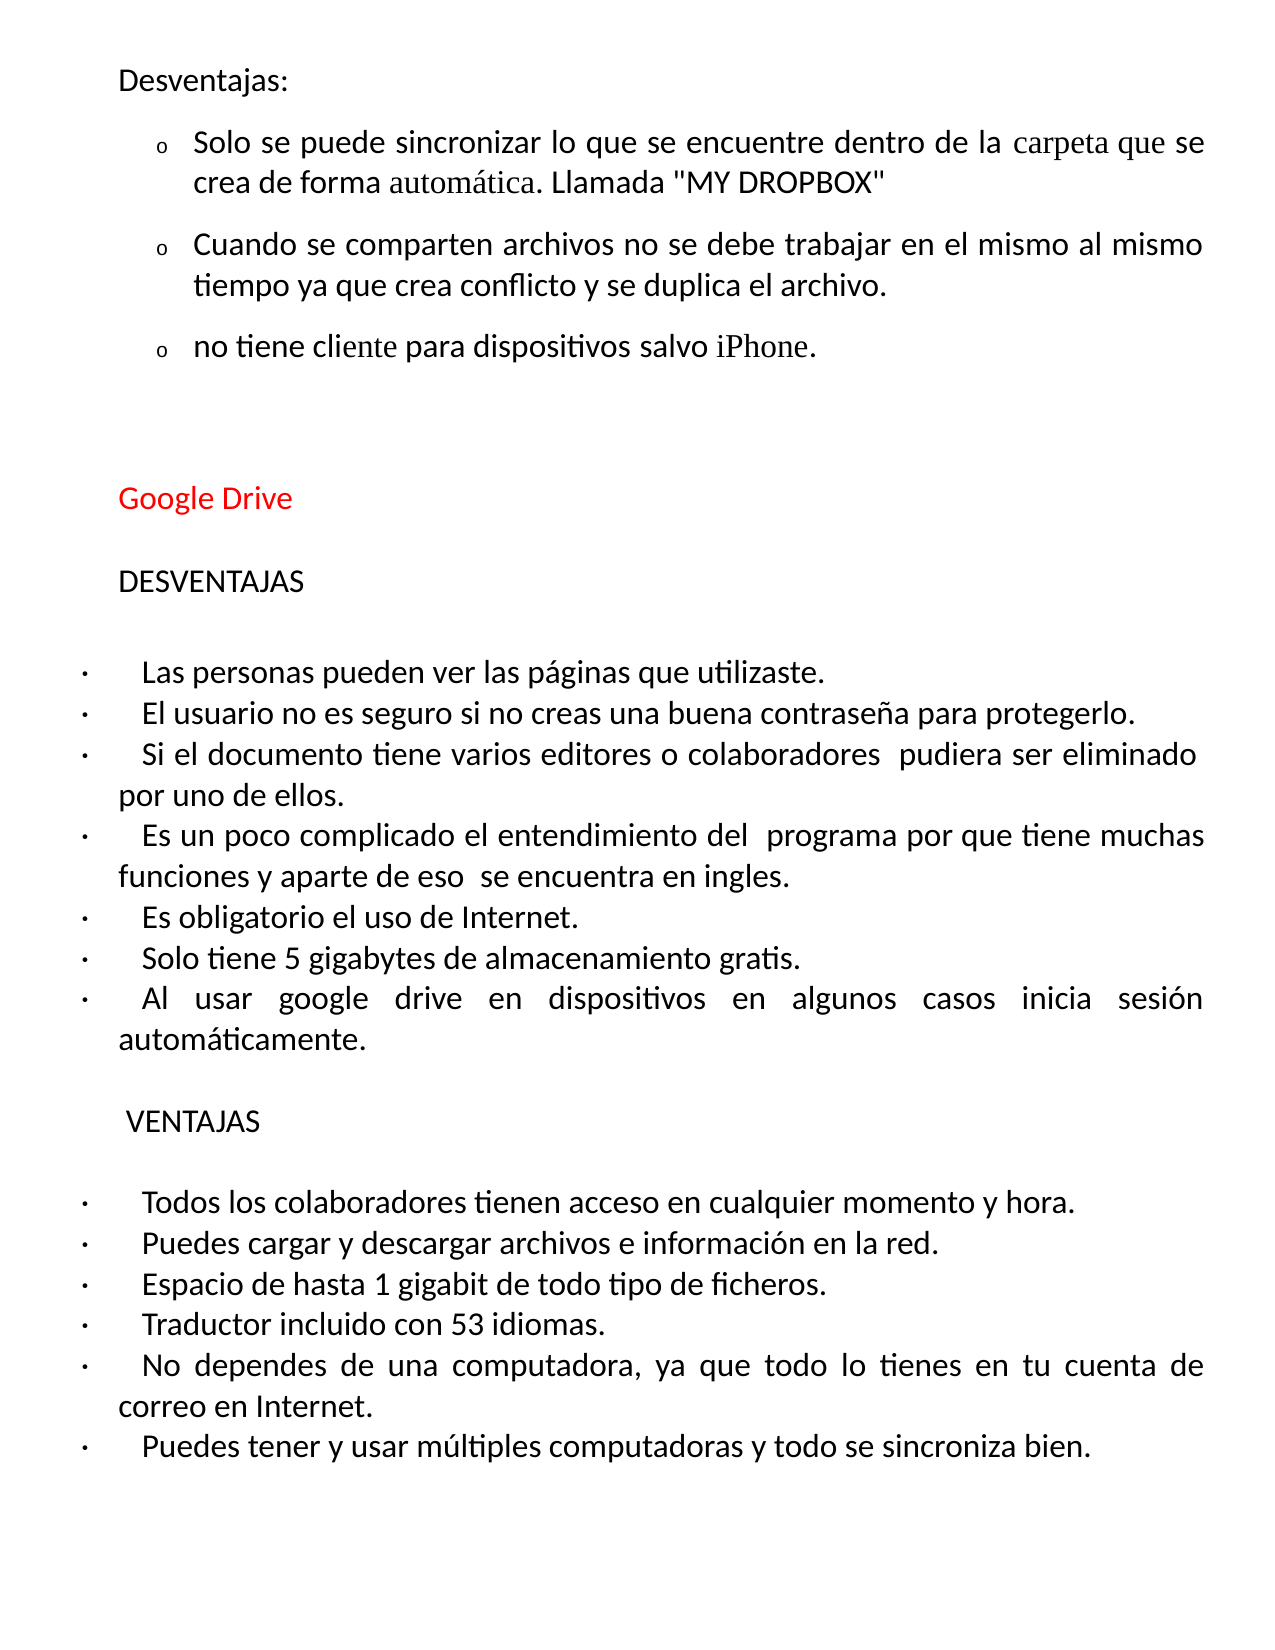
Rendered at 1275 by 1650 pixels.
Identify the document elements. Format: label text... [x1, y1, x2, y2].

text Desventajas: [118, 59, 1205, 100]
text · Al usar google drive en dispositivos en algunos casos inicia sesión automáticamente. [81, 977, 1205, 1059]
text DESVENTAJAS [118, 560, 1205, 600]
text · Traductor incluido con 53 idiomas. [81, 1303, 1205, 1344]
list Cuando se comparten archivos no se debe trabajar en el mismo al mismo tiempo ya que crea conflicto y se duplica el archivo. [156, 223, 1205, 304]
text · Solo tiene 5 gigabytes de almacenamiento gratis. [81, 937, 1205, 977]
text · Es un poco complicado el entendimiento del programa por que tiene muchas funciones y aparte de eso se encuentra en ingles. [81, 814, 1205, 896]
text · Es obligatorio el uso de Internet. [81, 896, 1205, 937]
subtitle Google Drive [118, 477, 1205, 518]
text · Espacio de hasta 1 gigabit de todo tipo de ficheros. [81, 1262, 1205, 1303]
list no tiene cliente para dispositivos salvo iPhone. [156, 325, 1205, 366]
text · Las personas pueden ver las páginas que utilizaste. [81, 652, 1205, 692]
text VENTAJAS [118, 1099, 1205, 1140]
text · No dependes de una computadora, ya que todo lo tienes en tu cuenta de correo en Internet. [81, 1344, 1205, 1425]
text · Todos los colaboradores tienen acceso en cualquier momento y hora. [81, 1181, 1205, 1222]
text · Si el documento tiene varios editores o colaboradores pudiera ser eliminado por uno de ellos. [81, 733, 1205, 814]
list Solo se puede sincronizar lo que se encuentre dentro de la carpeta que se crea de forma automática. Llamada "MY DROPBOX" [156, 121, 1205, 202]
text · El usuario no es seguro si no creas una buena contraseña para protegerlo. [81, 692, 1205, 733]
text · Puedes cargar y descargar archivos e información en la red. [81, 1222, 1205, 1262]
text · Puedes tener y usar múltiples computadoras y todo se sincroniza bien. [81, 1425, 1205, 1466]
